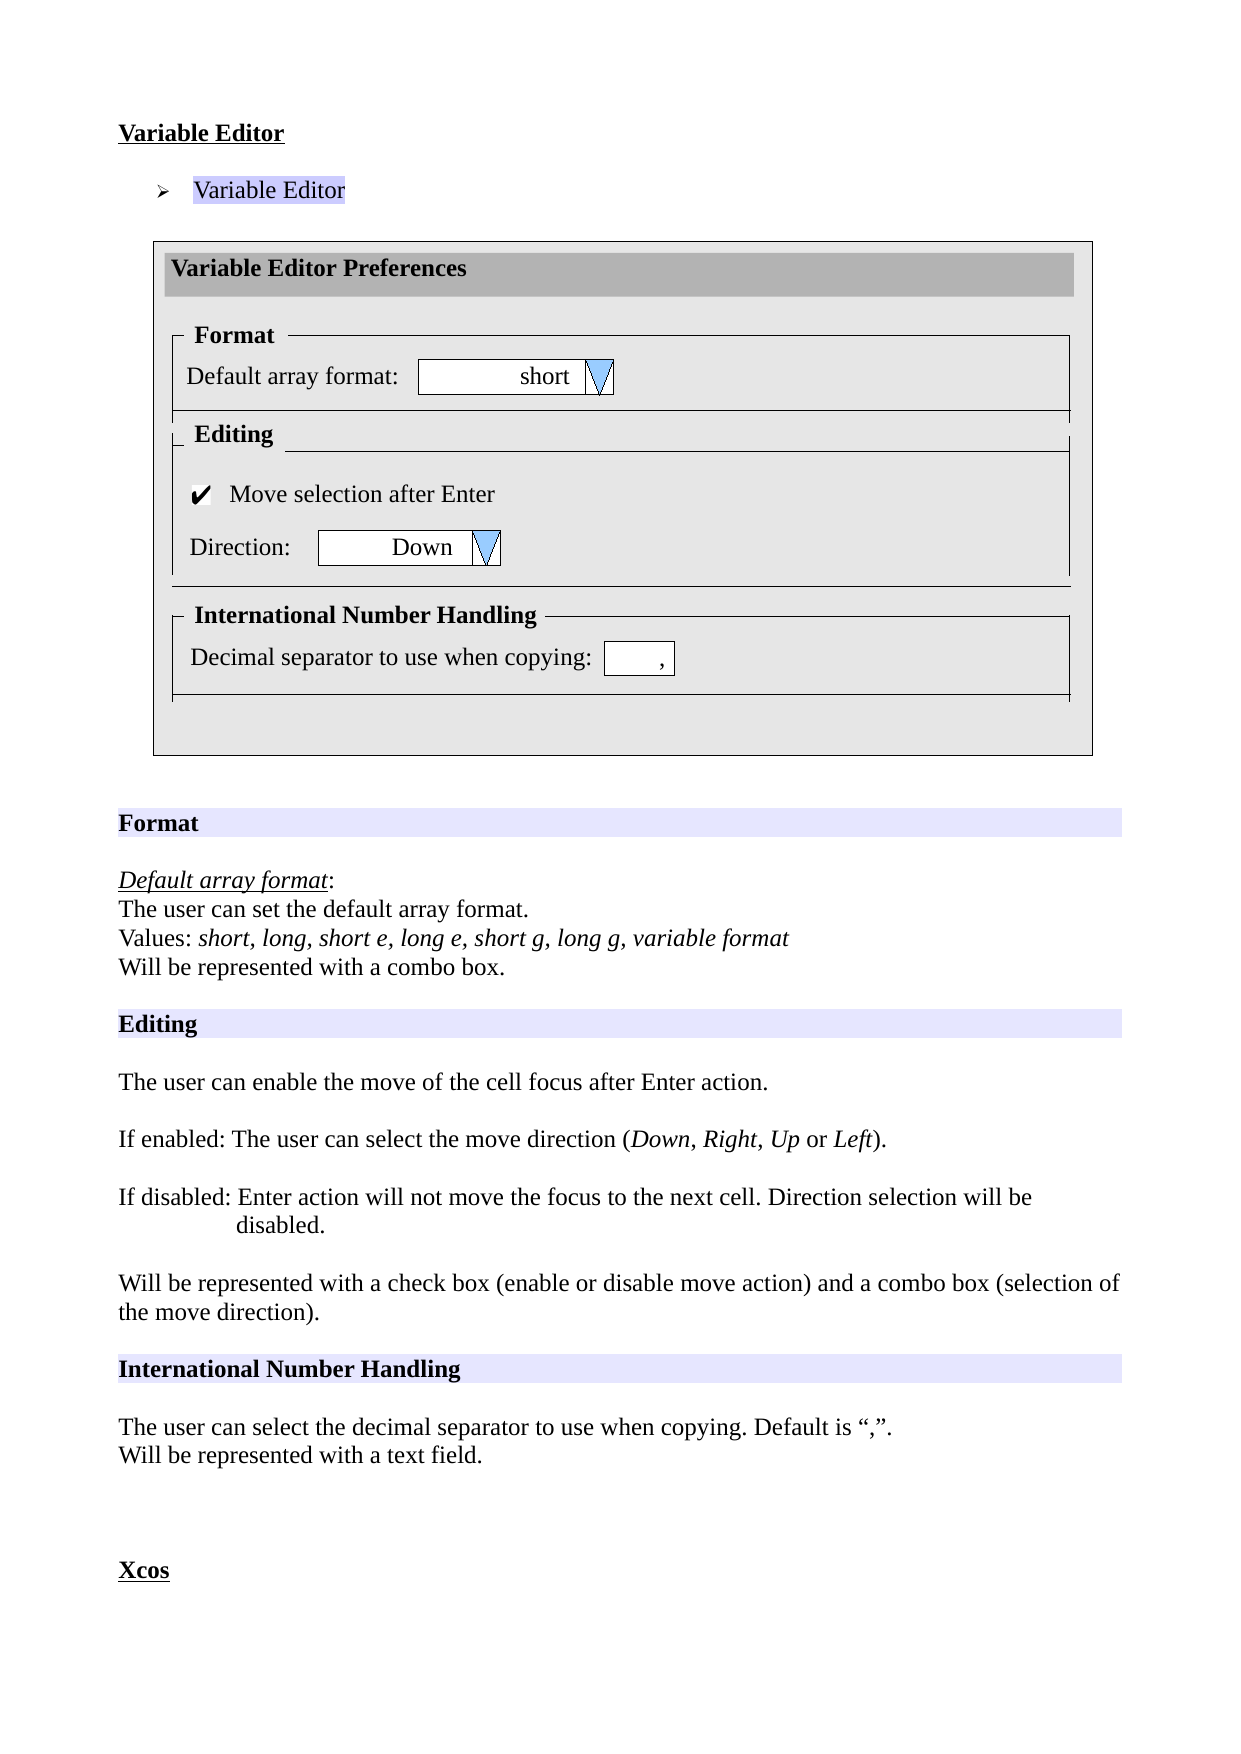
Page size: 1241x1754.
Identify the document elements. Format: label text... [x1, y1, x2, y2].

text Format [118, 808, 1122, 837]
list Variable Editor [156, 176, 1122, 204]
text The user can set the default array format. [118, 894, 1122, 923]
text Xcos [118, 1556, 1122, 1584]
text Default array format: [118, 866, 1122, 894]
text If enabled: The user can select the move direction (Down, Right, Up or Left). [118, 1124, 1122, 1153]
text The user can enable the move of the cell focus after Enter action. [118, 1067, 1122, 1096]
text Will be represented with a check box (enable or disable move action) and a combo box (selection of the move direction). [118, 1268, 1122, 1326]
text Editing [118, 1009, 1122, 1038]
text Variable Editor [118, 118, 1122, 147]
text If disabled: Enter action will not move the focus to the next cell. Direction selection will be disabled. [118, 1182, 1122, 1239]
text Will be represented with a combo box. [118, 952, 1122, 981]
picture [191, 485, 211, 505]
text Values: short, long, short e, long e, short g, long g, variable format [118, 923, 1122, 952]
text International Number Handling [118, 1354, 1122, 1383]
text Will be represented with a text field. [118, 1441, 1122, 1469]
text The user can select the decimal separator to use when copying. Default is “,”. [118, 1412, 1122, 1441]
